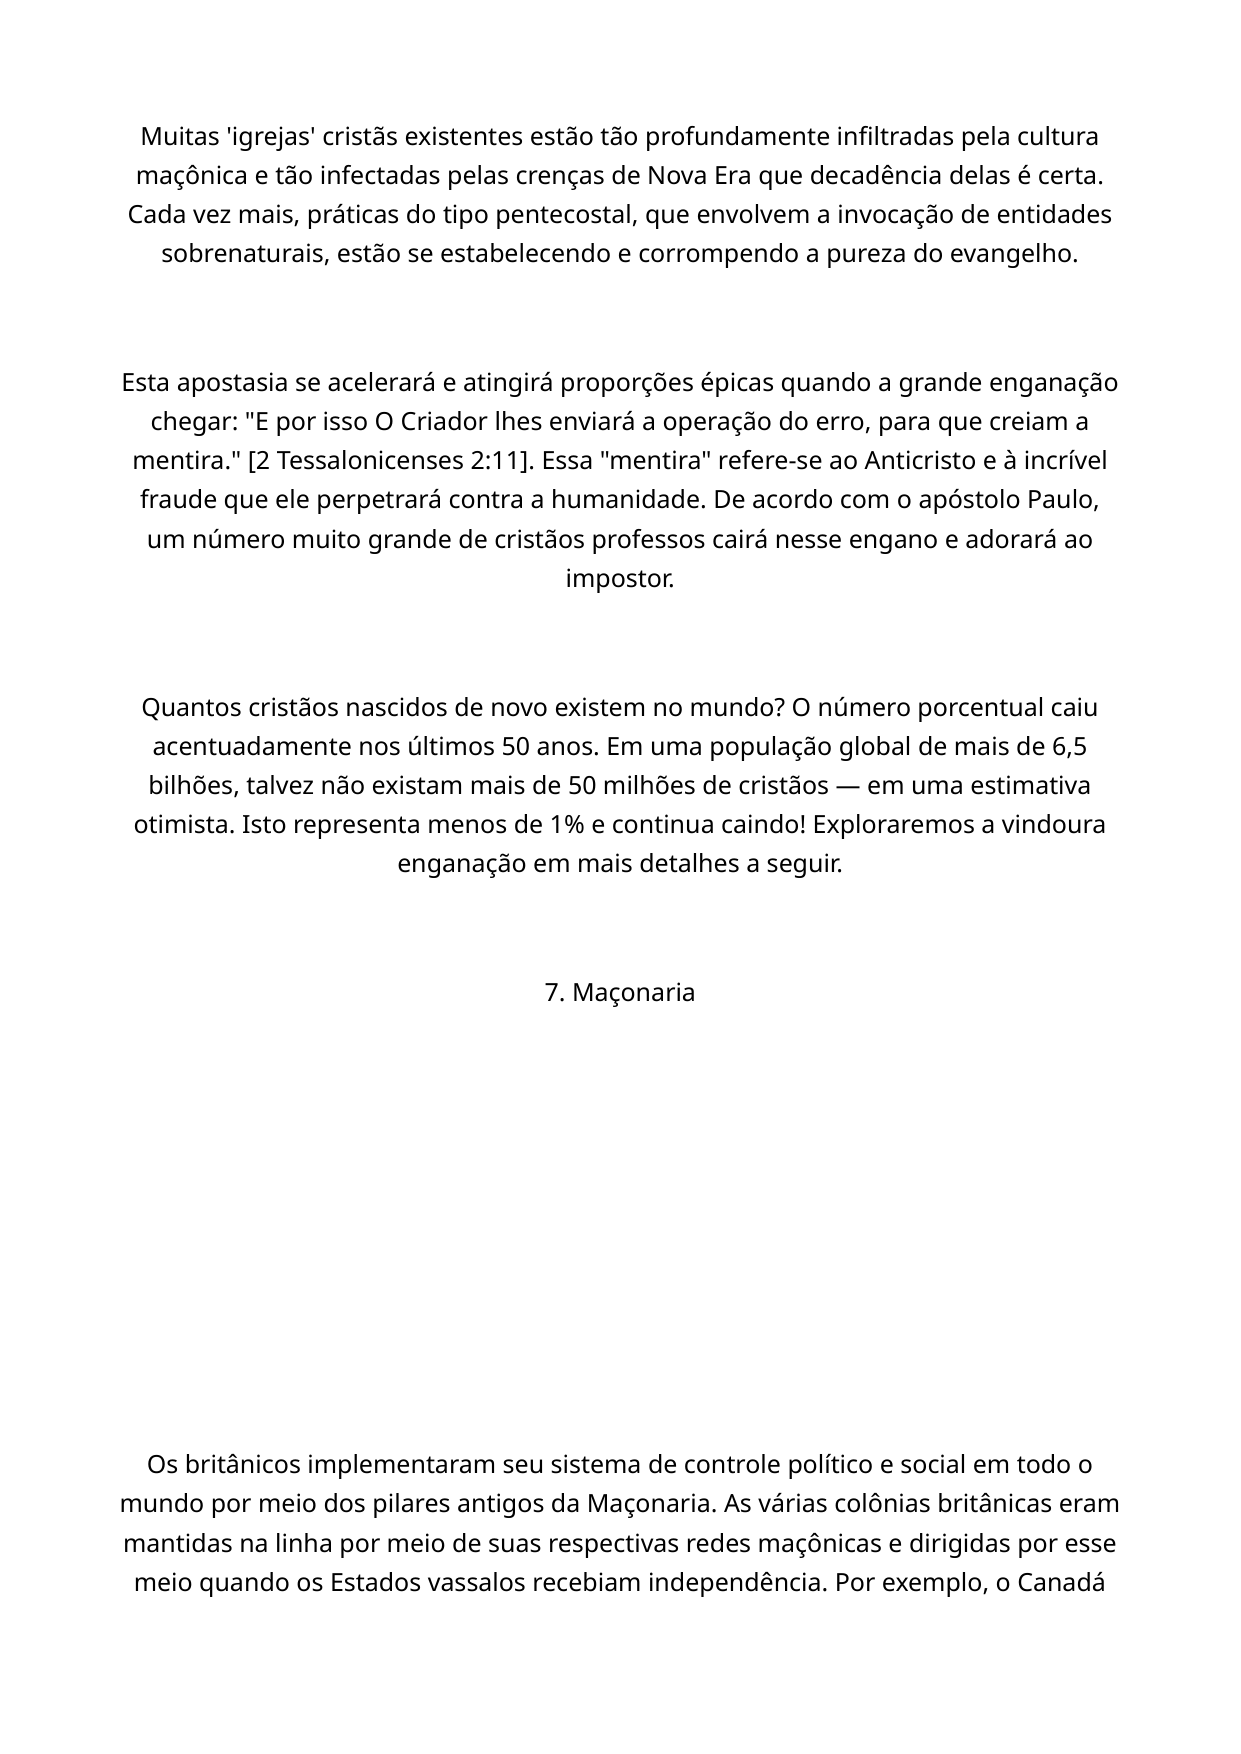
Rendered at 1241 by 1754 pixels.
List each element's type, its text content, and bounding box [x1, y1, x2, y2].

text 7. Maçonaria [118, 975, 1122, 1009]
text Os britânicos implementaram seu sistema de controle político e social em todo o mundo por meio dos pilares antigos da Maçonaria. As várias colônias britânicas eram mantidas na linha por meio de suas respectivas redes maçônicas e dirigidas por esse meio quando os Estados vassalos recebiam independência. Por exemplo, o Canadá [118, 1447, 1122, 1598]
text Muitas 'igrejas' cristãs existentes estão tão profundamente infiltradas pela cultura maçônica e tão infectadas pelas crenças de Nova Era que decadência delas é certa. Cada vez mais, práticas do tipo pentecostal, que envolvem a invocação de entidades sobrenaturais, estão se estabelecendo e corrompendo a pureza do evangelho. [118, 118, 1122, 270]
text Quantos cristãos nascidos de novo existem no mundo? O número porcentual caiu acentuadamente nos últimos 50 anos. Em uma população global de mais de 6,5 bilhões, talvez não existam mais de 50 milhões de cristãos — em uma estimativa otimista. Isto representa menos de 1% e continua caindo! Exploraremos a vindoura enganação em mais detalhes a seguir. [118, 689, 1122, 880]
text Esta apostasia se acelerará e atingirá proporções épicas quando a grande enganação chegar: "E por isso O Criador lhes enviará a operação do erro, para que creiam a mentira." [2 Tessalonicenses 2:11]. Essa "mentira" refere-se ao Anticristo e à incrível fraude que ele perpetrará contra a humanidade. De acordo com o apóstolo Paulo, um número muito grande de cristãos professos cairá nesse engano e adorará ao impostor. [118, 364, 1122, 594]
